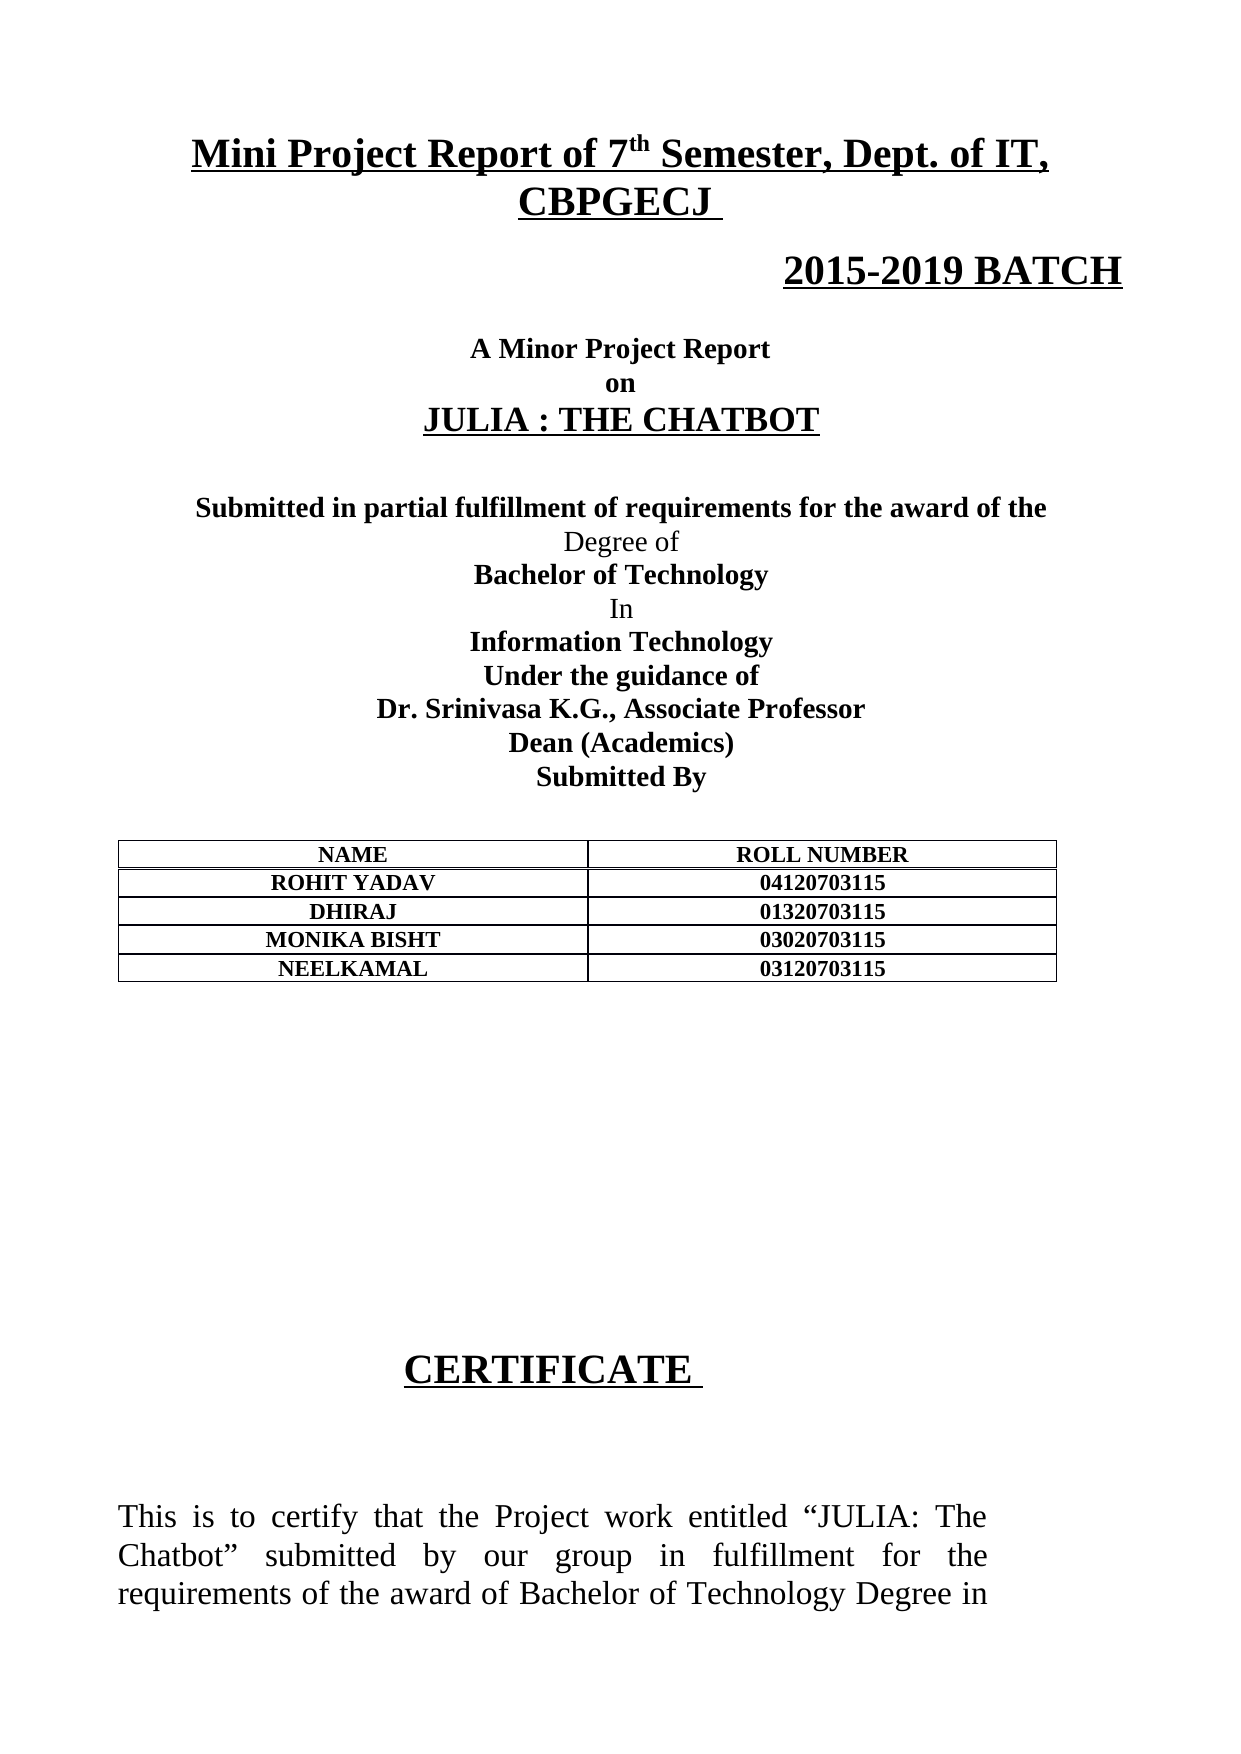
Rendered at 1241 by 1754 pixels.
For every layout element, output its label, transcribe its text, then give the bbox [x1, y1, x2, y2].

text Information Technology Under the guidance of Dr. Srinivasa K.G., Associate Professor Dean (Academics) [120, 624, 1122, 759]
table_cell NEELKAMAL [119, 955, 587, 981]
table_cell ROHIT YADAV [119, 870, 587, 896]
text Submitted in partial fulfillment of requirements for the award of the [120, 490, 1122, 524]
table_cell 03020703115 [589, 926, 1056, 953]
text Bachelor of Technology [120, 557, 1122, 591]
text Submitted By [120, 759, 1122, 792]
table_cell 01320703115 [589, 898, 1056, 924]
table_header NAME [119, 841, 587, 867]
text JULIA : THE CHATBOT [120, 399, 1122, 439]
text 2015-2019 BATCH [118, 245, 1122, 293]
text This is to certify that the Project work entitled “JULIA: The Chatbot” submitted by our group in fulfillment for the requirements of the award of Bachelor of Technology Degree in [118, 1497, 989, 1612]
table_header ROLL NUMBER [589, 841, 1056, 867]
text Mini Project Report of 7th Semester, Dept. of IT, CBPGECJ [118, 128, 1122, 224]
text Degree of [120, 524, 1122, 557]
table_cell 03120703115 [589, 955, 1056, 981]
text In [120, 591, 1122, 624]
table_cell MONIKA BISHT [119, 926, 587, 953]
text CERTIFICATE [118, 1344, 988, 1392]
table_cell 04120703115 [589, 870, 1056, 896]
table_cell DHIRAJ [119, 898, 587, 924]
text A Minor Project Report on [118, 332, 1122, 399]
